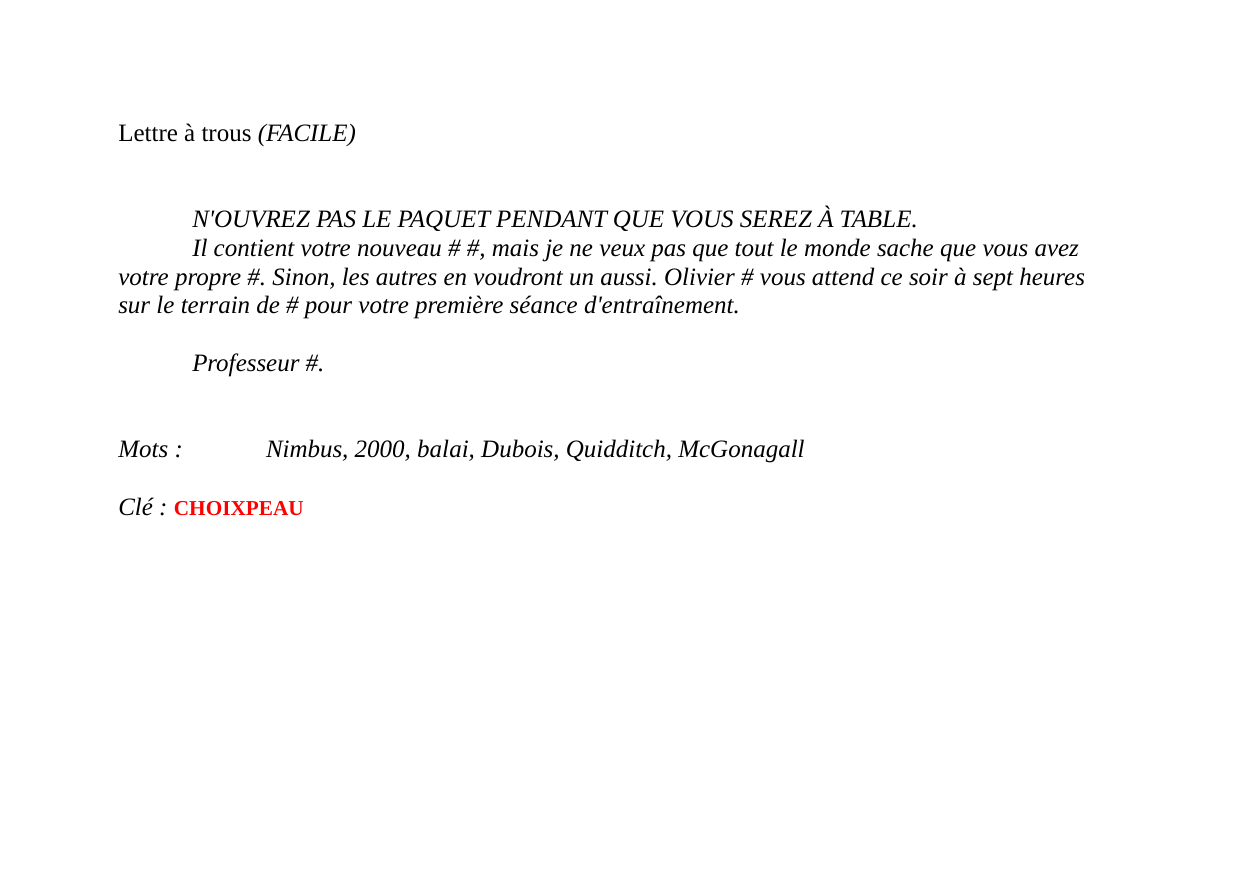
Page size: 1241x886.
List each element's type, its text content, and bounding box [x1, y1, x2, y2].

text Professeur #. [118, 348, 1122, 377]
text N'OUVREZ PAS LE PAQUET PENDANT QUE VOUS SEREZ À TABLE. [118, 204, 1122, 233]
text Lettre à trous (FACILE) [118, 118, 1122, 147]
text Mots : Nimbus, 2000, balai, Dubois, Quidditch, McGonagall [118, 434, 1122, 463]
text Clé : CHOIXPEAU [118, 492, 1122, 521]
text Il contient votre nouveau # #, mais je ne veux pas que tout le monde sache que vous avez votre propre #. Sinon, les autres en voudront un aussi. Olivier # vous attend ce soir à sept heures sur le terrain de # pour votre première séance d'entraînement. [118, 233, 1122, 319]
